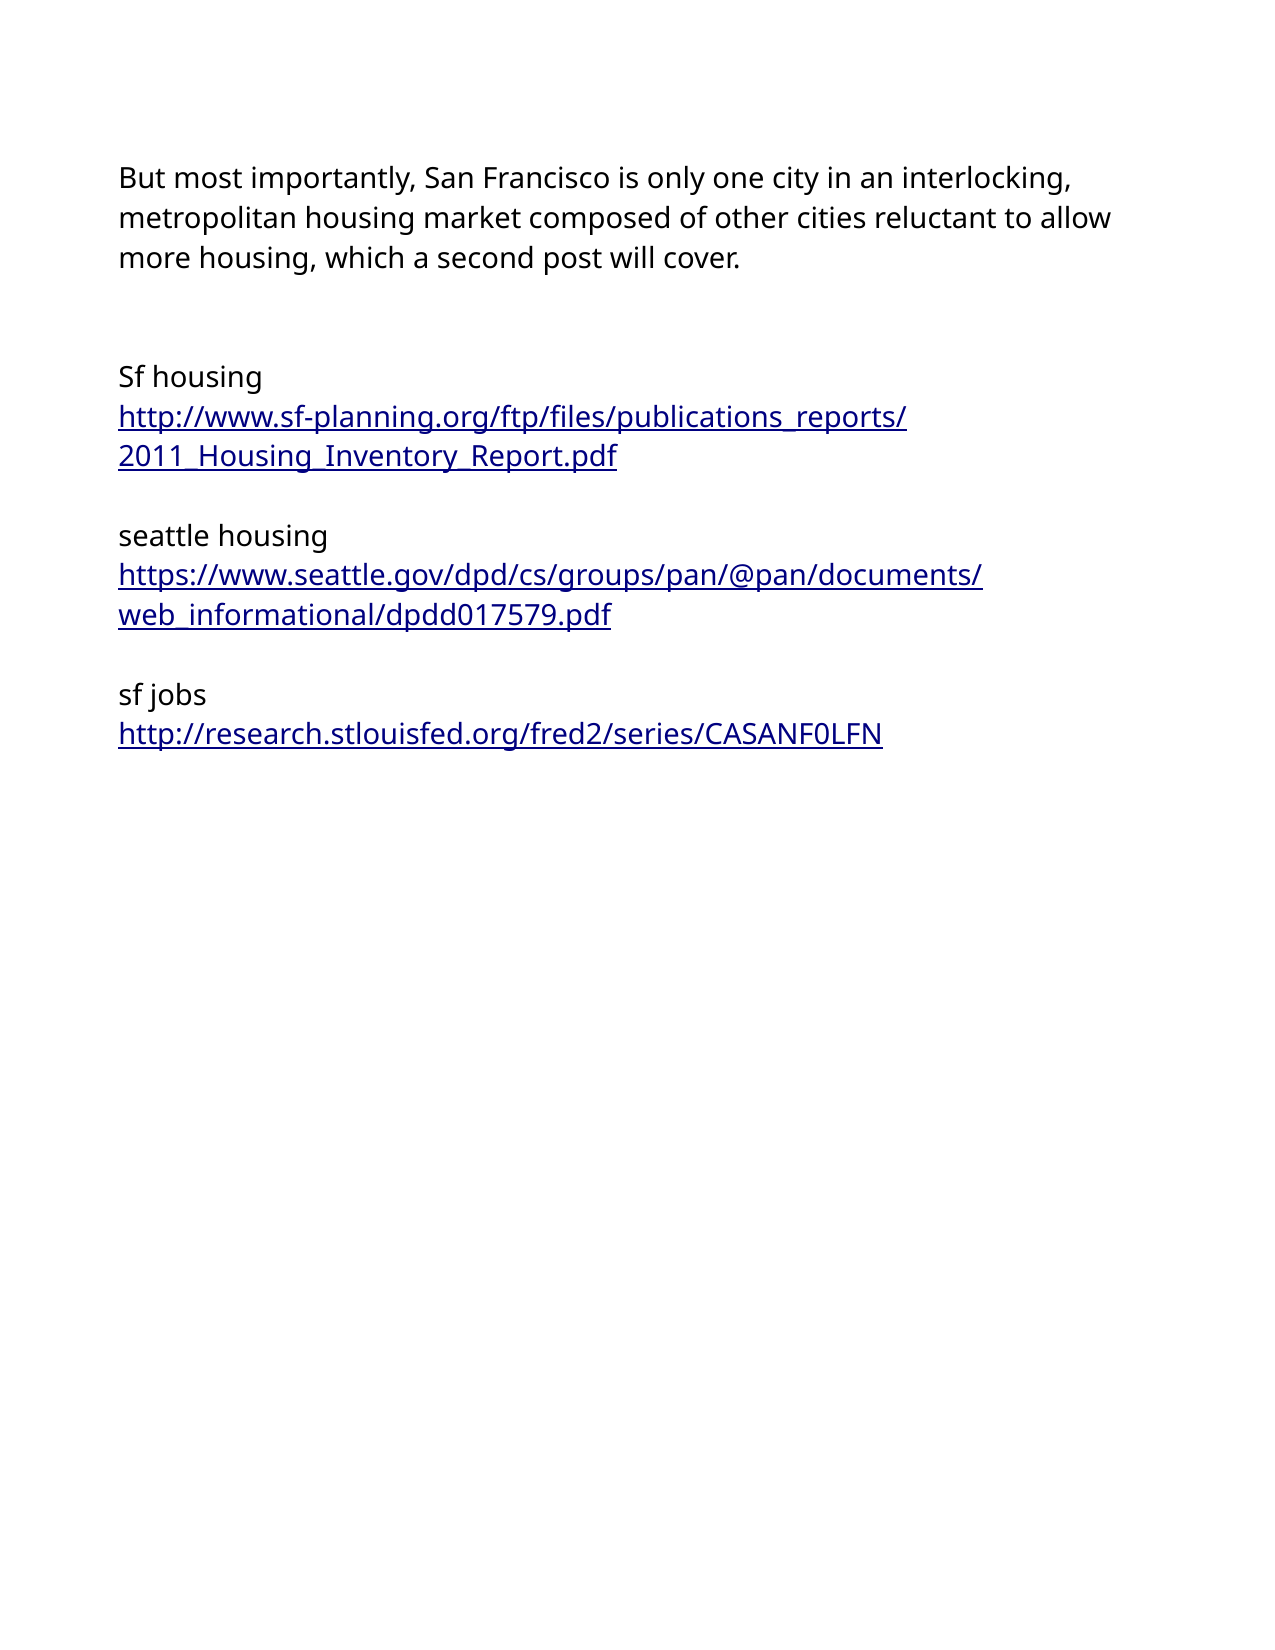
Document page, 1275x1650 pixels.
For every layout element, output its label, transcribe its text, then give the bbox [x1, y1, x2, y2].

text seattle housing [118, 515, 1157, 555]
text Sf housing [118, 356, 1157, 396]
text But most importantly, San Francisco is only one city in an interlocking, metropolitan housing market composed of other cities reluctant to allow more housing, which a second post will cover. [118, 158, 1157, 277]
text http://research.stlouisfed.org/fred2/series/CASANF0LFN [118, 713, 1157, 753]
text https://www.seattle.gov/dpd/cs/groups/pan/@pan/documents/web_informational/dpdd017579.pdf [118, 555, 1157, 634]
text sf jobs [118, 674, 1157, 713]
text http://www.sf-planning.org/ftp/files/publications_reports/2011_Housing_Inventory_Report.pdf [118, 396, 1157, 475]
